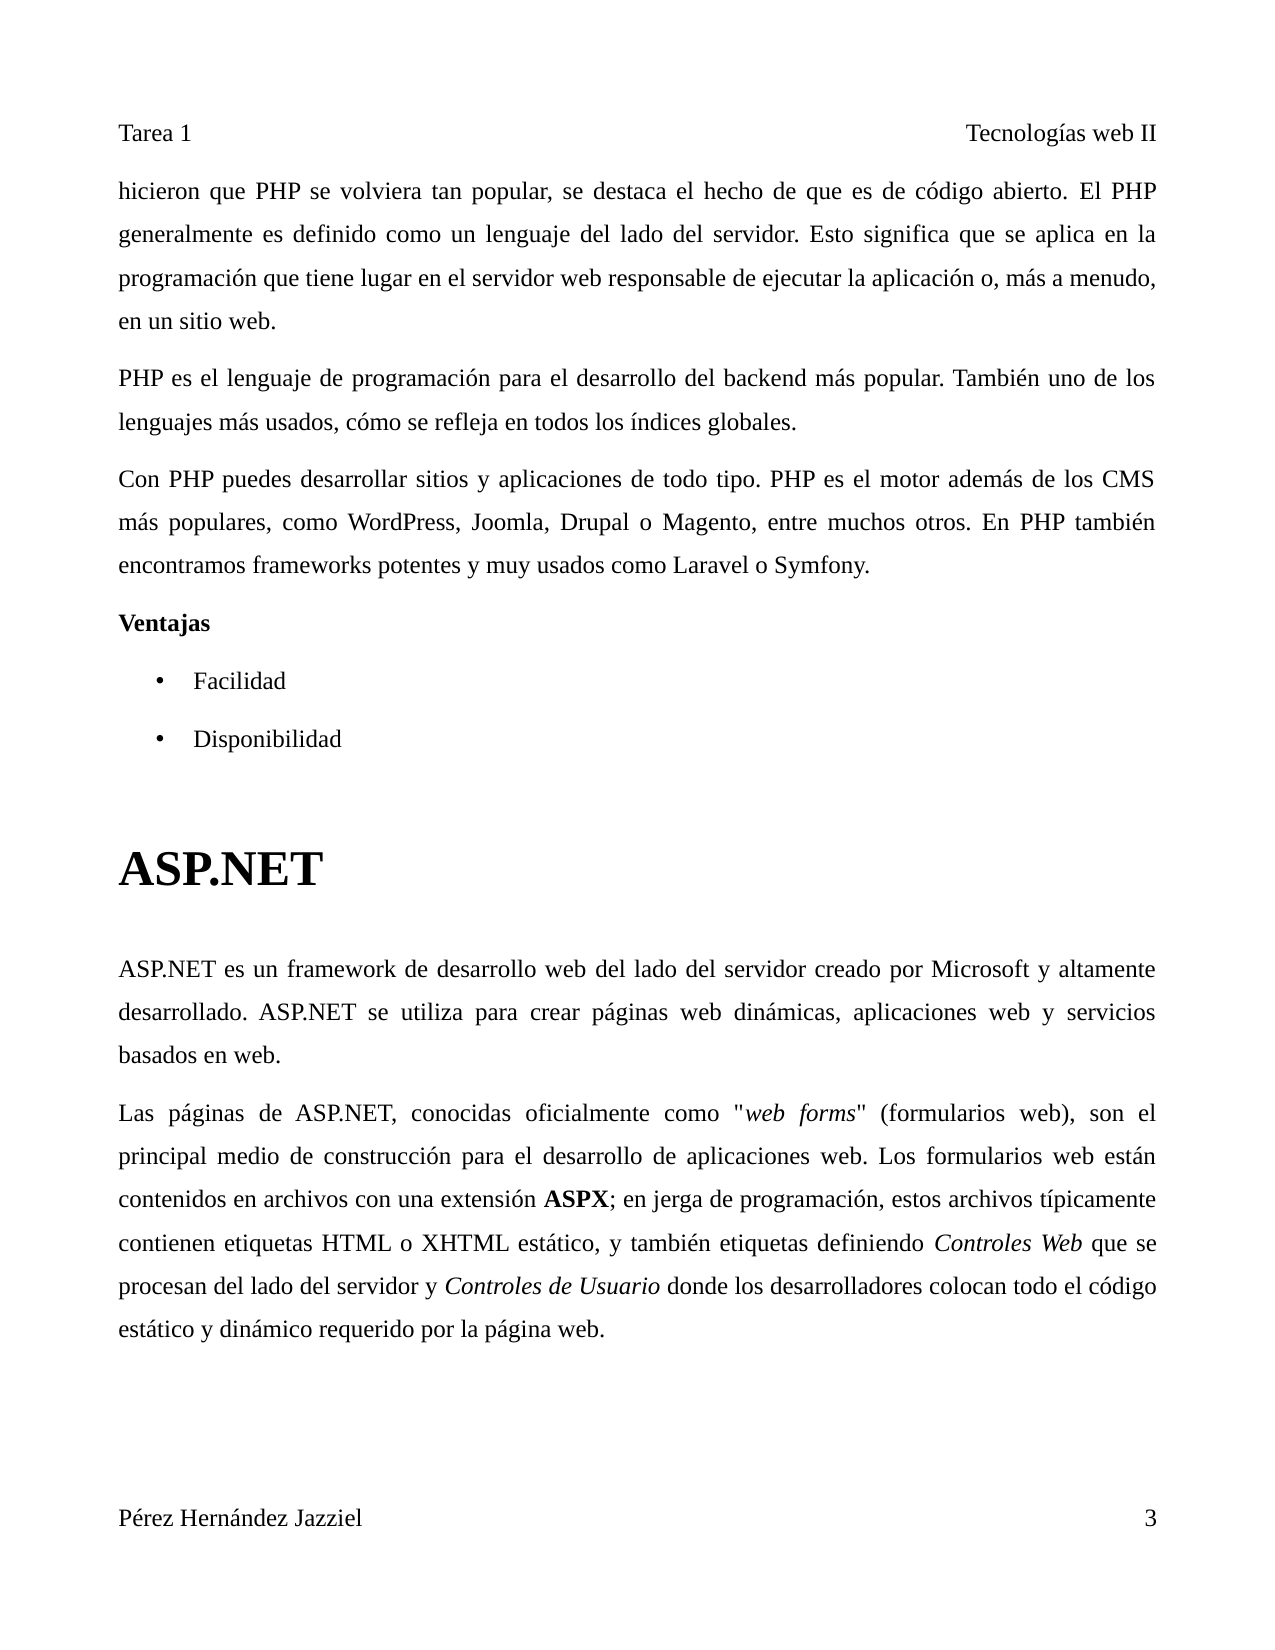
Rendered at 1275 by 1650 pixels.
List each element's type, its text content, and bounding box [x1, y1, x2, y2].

list Disponibilidad [156, 724, 1157, 752]
text hicieron que PHP se volviera tan popular, se destaca el hecho de que es de código abierto. El PHP generalmente es definido como un lenguaje del lado del servidor. Esto significa que se aplica en la programación que tiene lugar en el servidor web responsable de ejecutar la aplicación o, más a menudo, en un sitio web. [118, 176, 1157, 334]
text Las páginas de ASP.NET, conocidas oficialmente como "web forms" (formularios web), son el principal medio de construcción para el desarrollo de aplicaciones web. Los formularios web están contenidos en archivos con una extensión ASPX; en jerga de programación, estos archivos típicamente contienen etiquetas HTML o XHTML estático, y también etiquetas definiendo Controles Web que se procesan del lado del servidor y Controles de Usuario donde los desarrolladores colocan todo el código estático y dinámico requerido por la página web. [118, 1098, 1157, 1343]
text ASP.NET [118, 839, 1157, 897]
text Ventajas [118, 608, 1157, 637]
text PHP es el lenguaje de programación para el desarrollo del backend más popular. También uno de los lenguajes más usados, cómo se refleja en todos los índices globales. [118, 363, 1157, 435]
text Con PHP puedes desarrollar sitios y aplicaciones de todo tipo. PHP es el motor además de los CMS más populares, como WordPress, Joomla, Drupal o Magento, entre muchos otros. En PHP también encontramos frameworks potentes y muy usados como Laravel o Symfony. [118, 464, 1157, 579]
text ASP.NET es un framework de desarrollo web del lado del servidor creado por Microsoft y altamente desarrollado. ASP.NET se utiliza para crear páginas web dinámicas, aplicaciones web y servicios basados en web. [118, 954, 1157, 1069]
list Facilidad [156, 666, 1157, 695]
